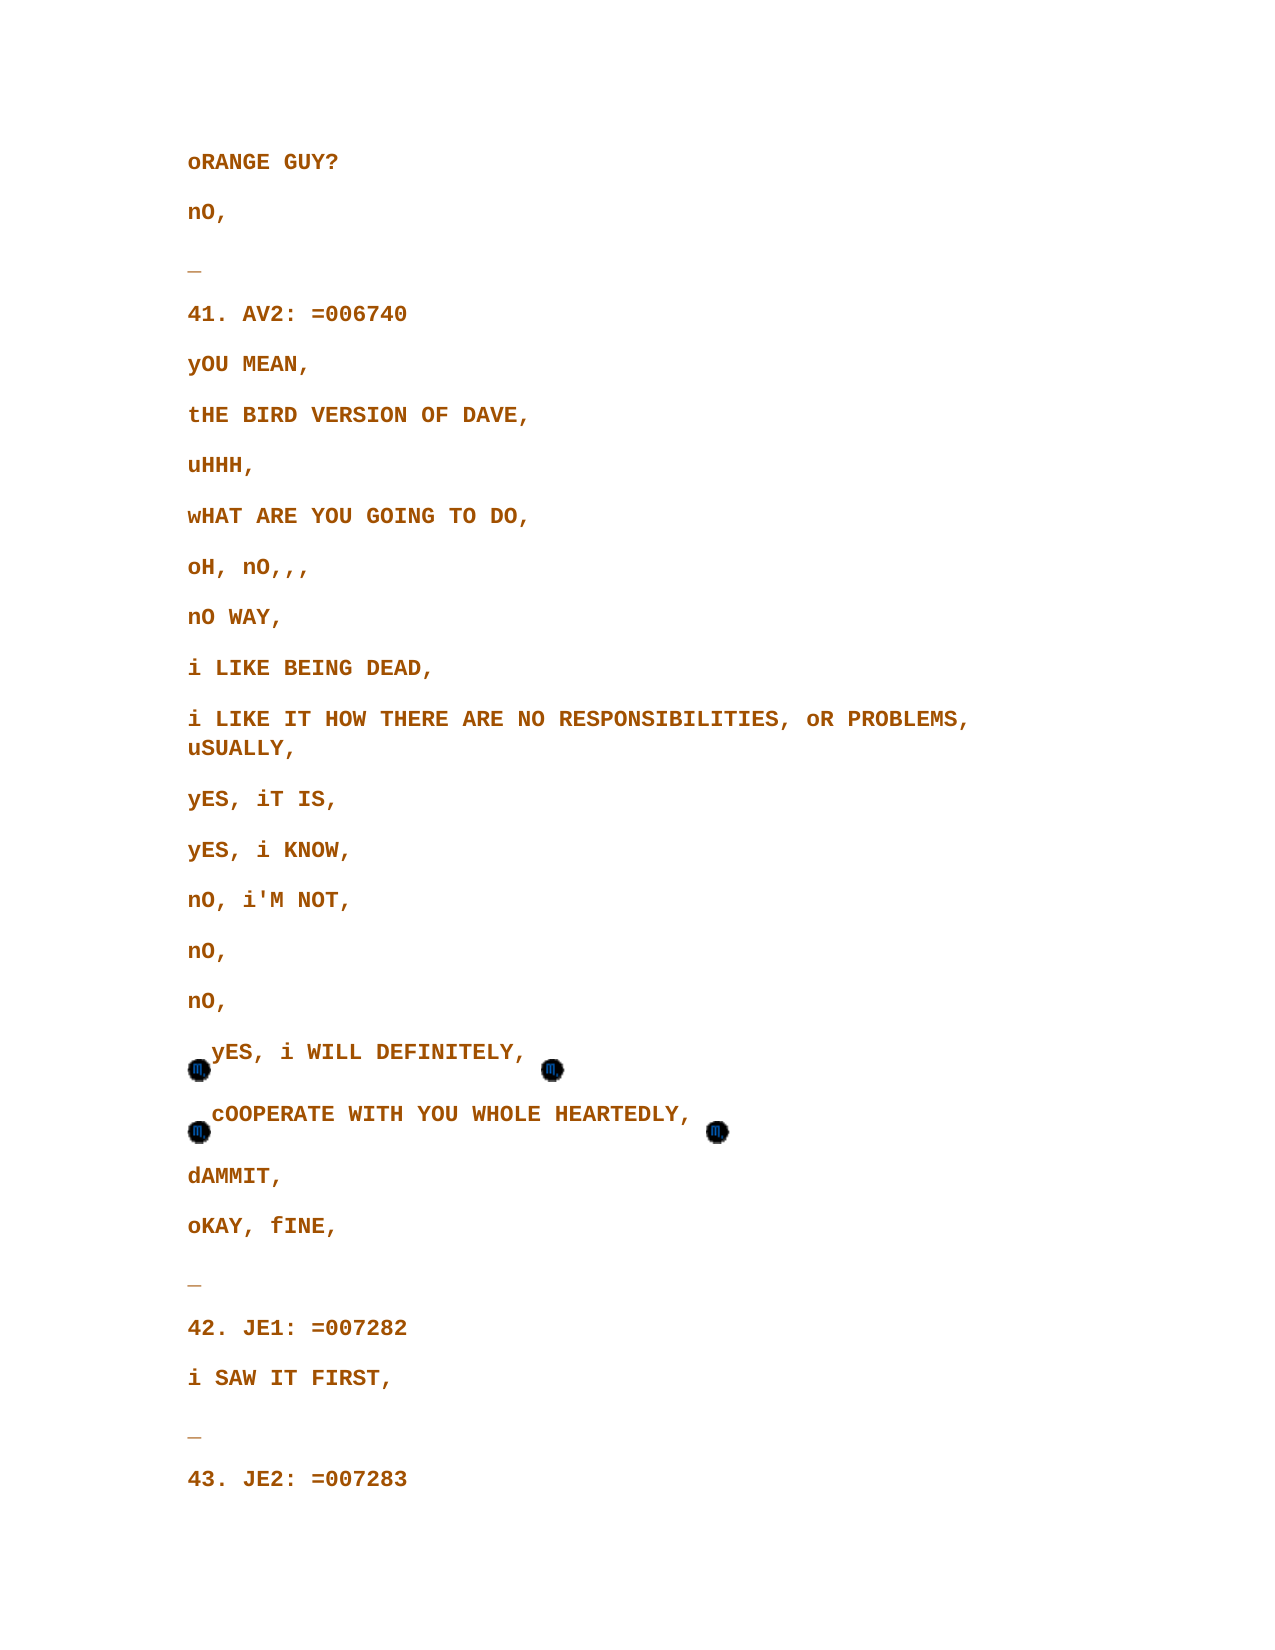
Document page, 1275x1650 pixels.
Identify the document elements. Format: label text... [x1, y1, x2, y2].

text i LIKE BEING DEAD, [187, 656, 1087, 682]
text dAMMIT, [187, 1164, 1087, 1190]
text _ [187, 1417, 1087, 1443]
text nO, [187, 201, 1087, 227]
text nO, i'M NOT, [187, 888, 1087, 914]
text yES, iT IS, [187, 787, 1087, 813]
text yES, i WILL DEFINITELY, [187, 1040, 1087, 1081]
text _ [187, 1265, 1087, 1291]
text _ [187, 251, 1087, 277]
text nO, [187, 939, 1087, 965]
text 41. AV2: =006740 [187, 302, 1087, 328]
text oRANGE GUY? [187, 150, 1087, 176]
text yOU MEAN, [187, 352, 1087, 378]
text 42. JE1: =007282 [187, 1316, 1087, 1342]
text uHHH, [187, 454, 1087, 480]
text tHE BIRD VERSION OF DAVE, [187, 403, 1087, 429]
text i SAW IT FIRST, [187, 1366, 1087, 1392]
text oH, nO,,, [187, 555, 1087, 581]
text wHAT ARE YOU GOING TO DO, [187, 504, 1087, 530]
text oKAY, fINE, [187, 1214, 1087, 1241]
text i LIKE IT HOW THERE ARE NO RESPONSIBILITIES, oR PROBLEMS, uSUALLY, [187, 707, 1087, 763]
text 43. JE2: =007283 [187, 1468, 1087, 1494]
text nO WAY, [187, 606, 1087, 632]
text nO, [187, 990, 1087, 1016]
text cOOPERATE WITH YOU WHOLE HEARTEDLY, [187, 1102, 1087, 1143]
text yES, i KNOW, [187, 838, 1087, 864]
